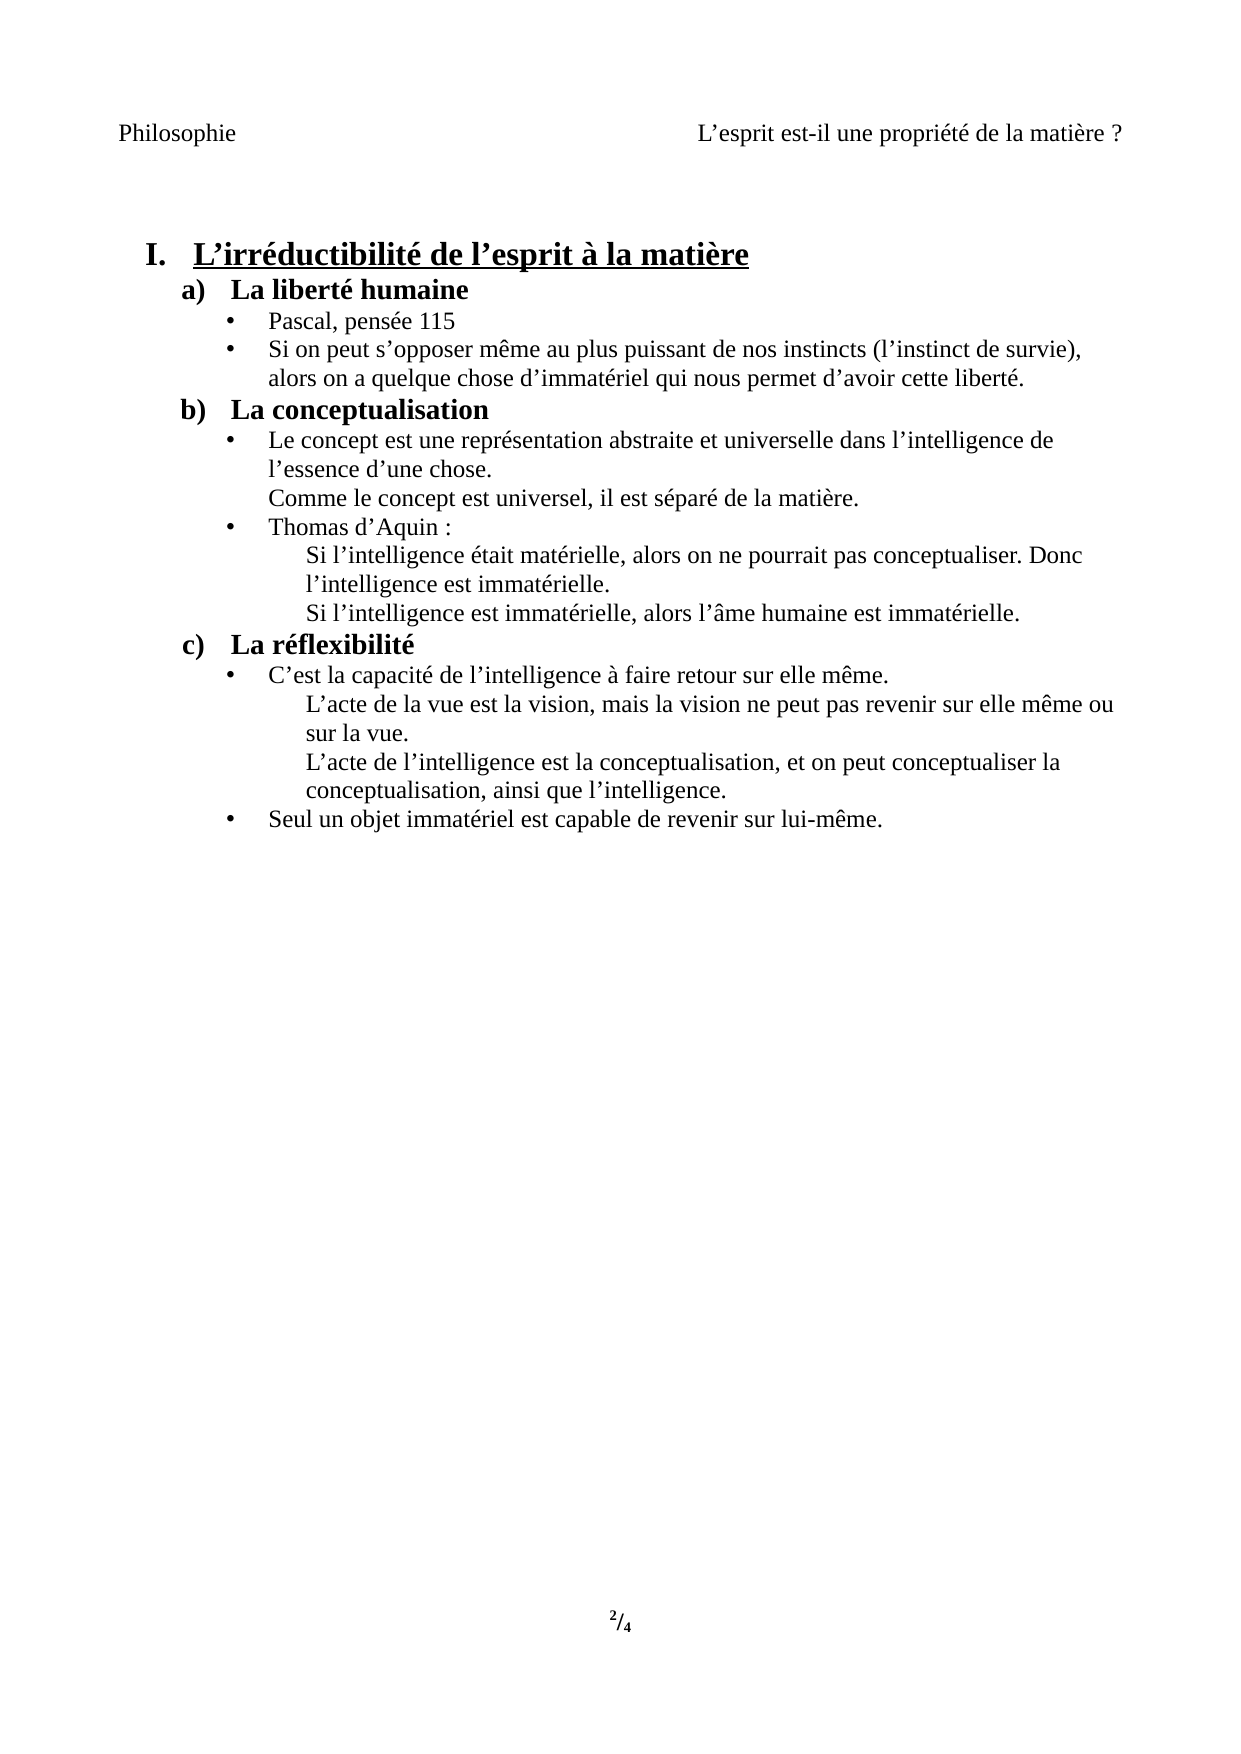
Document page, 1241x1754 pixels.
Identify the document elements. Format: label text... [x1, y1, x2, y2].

list C’est la capacité de l’intelligence à faire retour sur elle même. [231, 660, 1122, 689]
list Si l’intelligence est immatérielle, alors l’âme humaine est immatérielle. [268, 598, 1122, 627]
list La réflexibilité [193, 627, 1122, 660]
list La conceptualisation [193, 392, 1122, 426]
list L’acte de l’intelligence est la conceptualisation, et on peut conceptualiser la conceptualisation, ainsi que l’intelligence. [268, 747, 1122, 804]
list Si on peut s’opposer même au plus puissant de nos instincts (l’instinct de survie), alors on a quelque chose d’immatériel qui nous permet d’avoir cette liberté. [231, 334, 1122, 392]
list Pascal, pensée 115 [231, 306, 1122, 334]
list Thomas d’Aquin : [231, 512, 1122, 541]
list L’irréductibilité de l’esprit à la matière [156, 234, 1122, 272]
list Si l’intelligence était matérielle, alors on ne pourrait pas conceptualiser. Donc l’intelligence est immatérielle. [268, 541, 1122, 598]
list Le concept est une représentation abstraite et universelle dans l’intelligence de l’essence d’une chose. [231, 426, 1122, 483]
list La liberté humaine [193, 272, 1122, 306]
list L’acte de la vue est la vision, mais la vision ne peut pas revenir sur elle même ou sur la vue. [268, 689, 1122, 747]
list Seul un objet immatériel est capable de revenir sur lui-même. [231, 804, 1122, 833]
list Comme le concept est universel, il est séparé de la matière. [231, 483, 1122, 512]
